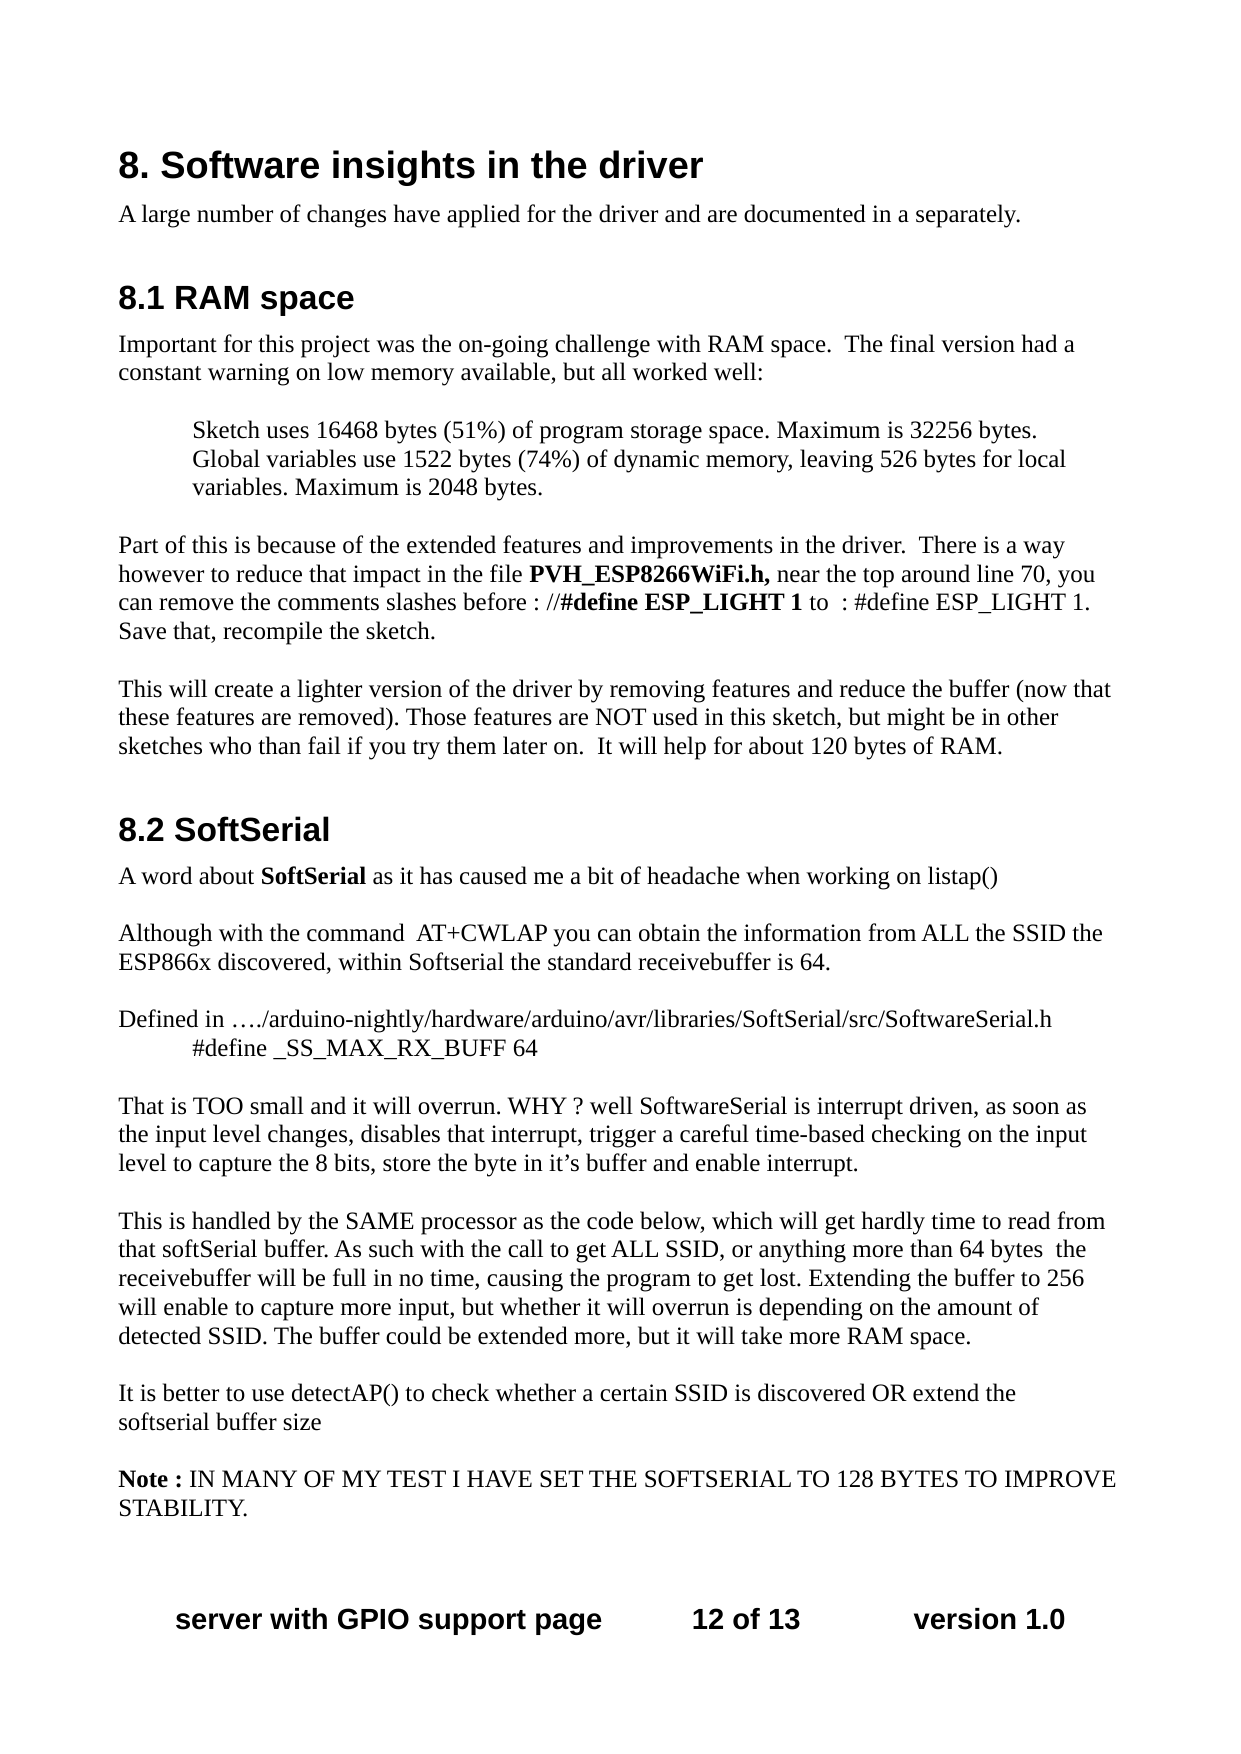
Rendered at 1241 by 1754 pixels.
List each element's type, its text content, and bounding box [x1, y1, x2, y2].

text Important for this project was the on-going challenge with RAM space. The final version had a constant warning on low memory available, but all worked well: [118, 329, 1122, 386]
text Although with the command AT+CWLAP you can obtain the information from ALL the SSID the ESP866x discovered, within Softserial the standard receivebuffer is 64. [118, 918, 1122, 976]
text This is handled by the SAME processor as the code below, which will get hardly time to read from that softSerial buffer. As such with the call to get ALL SSID, or anything more than 64 bytes the receivebuffer will be full in no time, causing the program to get lost. Extending the buffer to 256 will enable to capture more input, but whether it will overrun is depending on the amount of detected SSID. The buffer could be extended more, but it will take more RAM space. [118, 1206, 1122, 1349]
text Sketch uses 16468 bytes (51%) of program storage space. Maximum is 32256 bytes. [118, 415, 1122, 444]
subtitle 8.2 SoftSerial [118, 809, 1122, 848]
subtitle 8. Software insights in the driver [118, 143, 1122, 187]
text Part of this is because of the extended features and improvements in the driver. There is a way however to reduce that impact in the file PVH_ESP8266WiFi.h, near the top around line 70, you can remove the comments slashes before : //#define ESP_LIGHT 1 to : #define ESP_LIGHT 1. [118, 530, 1122, 616]
subtitle 8.1 RAM space [118, 278, 1122, 316]
text This will create a lighter version of the driver by removing features and reduce the buffer (now that these features are removed). Those features are NOT used in this sketch, but might be in other sketches who than fail if you try them later on. It will help for about 120 bytes of RAM. [118, 674, 1122, 760]
text Note : IN MANY OF MY TEST I HAVE SET THE SOFTSERIAL TO 128 BYTES TO IMPROVE STABILITY. [118, 1464, 1122, 1522]
text Defined in …./arduino-nightly/hardware/arduino/avr/libraries/SoftSerial/src/SoftwareSerial.h [118, 1004, 1122, 1033]
text A word about SoftSerial as it has caused me a bit of headache when working on listap() [118, 861, 1122, 889]
text It is better to use detectAP() to check whether a certain SSID is discovered OR extend the [118, 1378, 1122, 1407]
text A large number of changes have applied for the driver and are documented in a separately. [118, 199, 1122, 228]
text Global variables use 1522 bytes (74%) of dynamic memory, leaving 526 bytes for local variables. Maximum is 2048 bytes. [118, 444, 1122, 501]
text #define _SS_MAX_RX_BUFF 64 [118, 1033, 1122, 1062]
text Save that, recompile the sketch. [118, 616, 1122, 645]
text softserial buffer size [118, 1407, 1122, 1436]
text That is TOO small and it will overrun. WHY ? well SoftwareSerial is interrupt driven, as soon as the input level changes, disables that interrupt, trigger a careful time-based checking on the input level to capture the 8 bits, store the byte in it’s buffer and enable interrupt. [118, 1091, 1122, 1177]
